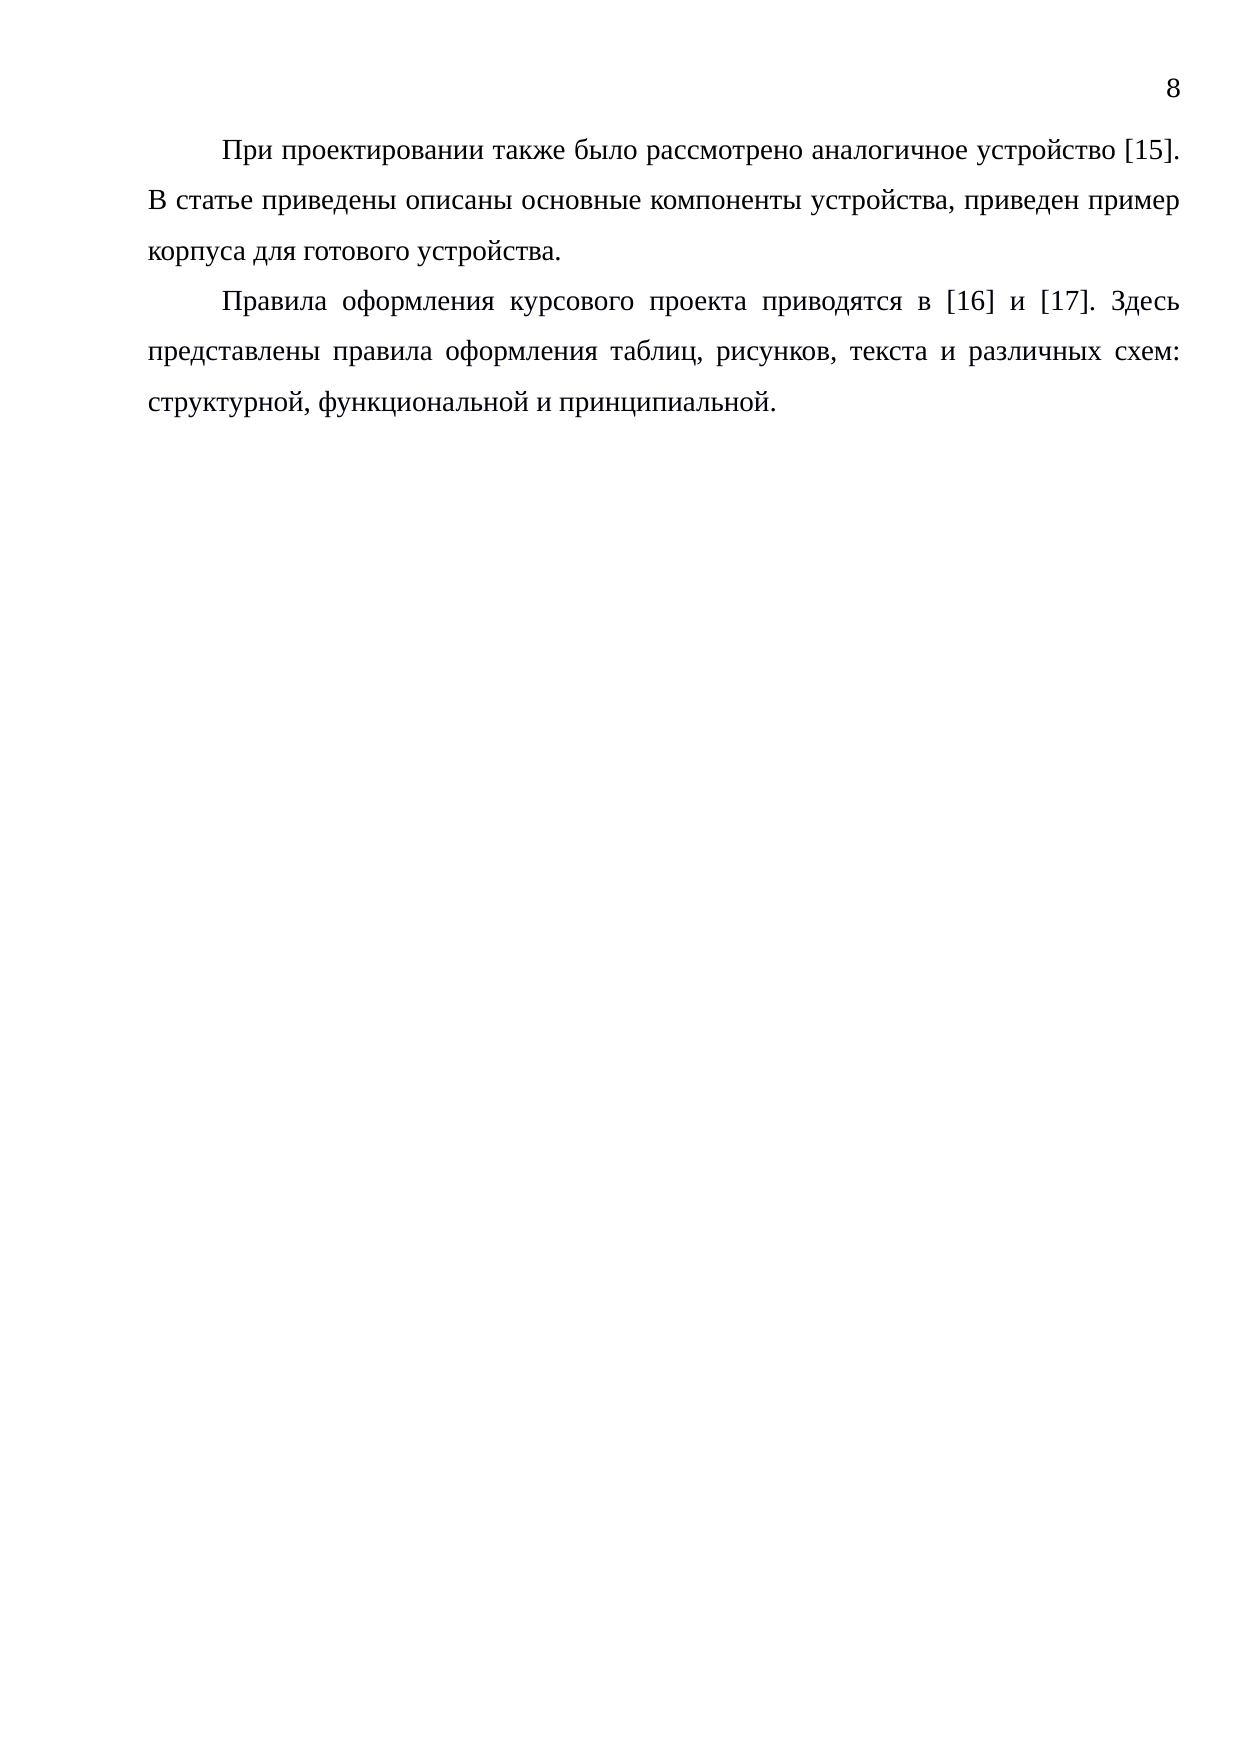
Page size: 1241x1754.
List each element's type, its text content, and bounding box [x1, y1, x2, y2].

text Правила оформления курсового проекта приводятся в [16] и [17]. Здесь представлены правила оформления таблиц, рисунков, текста и различных схем: структурной, функциональной и принципиальной. [148, 283, 1181, 417]
text При проектировании также было рассмотрено аналогичное устройство [15]. В статье приведены описаны основные компоненты устройства, приведен пример корпуса для готового устройства. [148, 132, 1181, 266]
